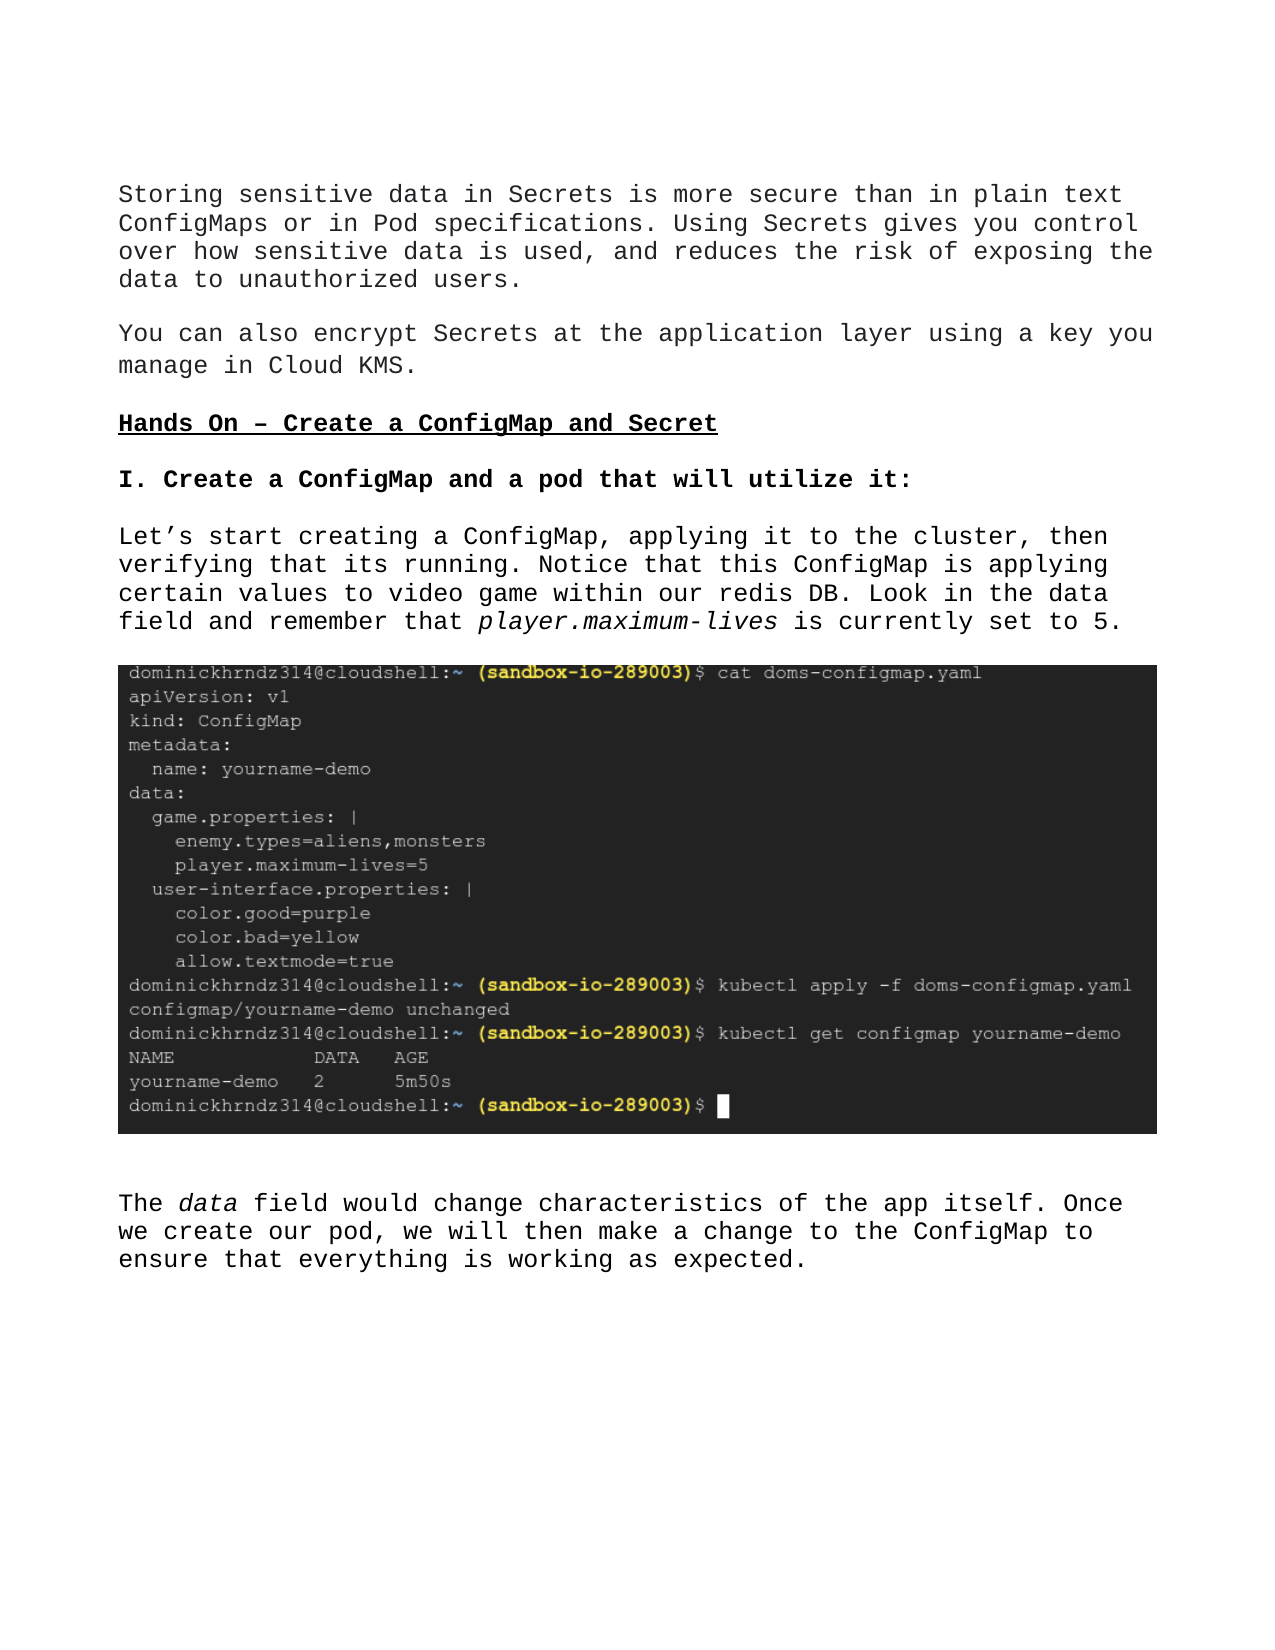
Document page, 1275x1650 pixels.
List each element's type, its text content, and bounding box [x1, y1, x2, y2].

text The data field would change characteristics of the app itself. Once we create our pod, we will then make a change to the ConfigMap to ensure that everything is working as expected. [118, 1134, 1157, 1275]
text You can also encrypt Secrets at the application layer using a key you manage in Cloud KMS. [118, 320, 1157, 381]
text I. Create a ConfigMap and a pod that will utilize it: [118, 467, 1157, 495]
text Let’s start creating a ConfigMap, applying it to the cluster, then verifying that its running. Notice that this ConfigMap is applying certain values to video game within our redis DB. Look in the data field and remember that player.maximum-lives is currently set to 5. [118, 495, 1157, 637]
picture [118, 665, 1157, 1134]
text Hands On – Create a ConfigMap and Secret [118, 410, 1157, 438]
text Storing sensitive data in Secrets is more secure than in plain text ConfigMaps or in Pod specifications. Using Secrets gives you control over how sensitive data is used, and reduces the risk of exposing the data to unauthorized users. [118, 182, 1157, 295]
